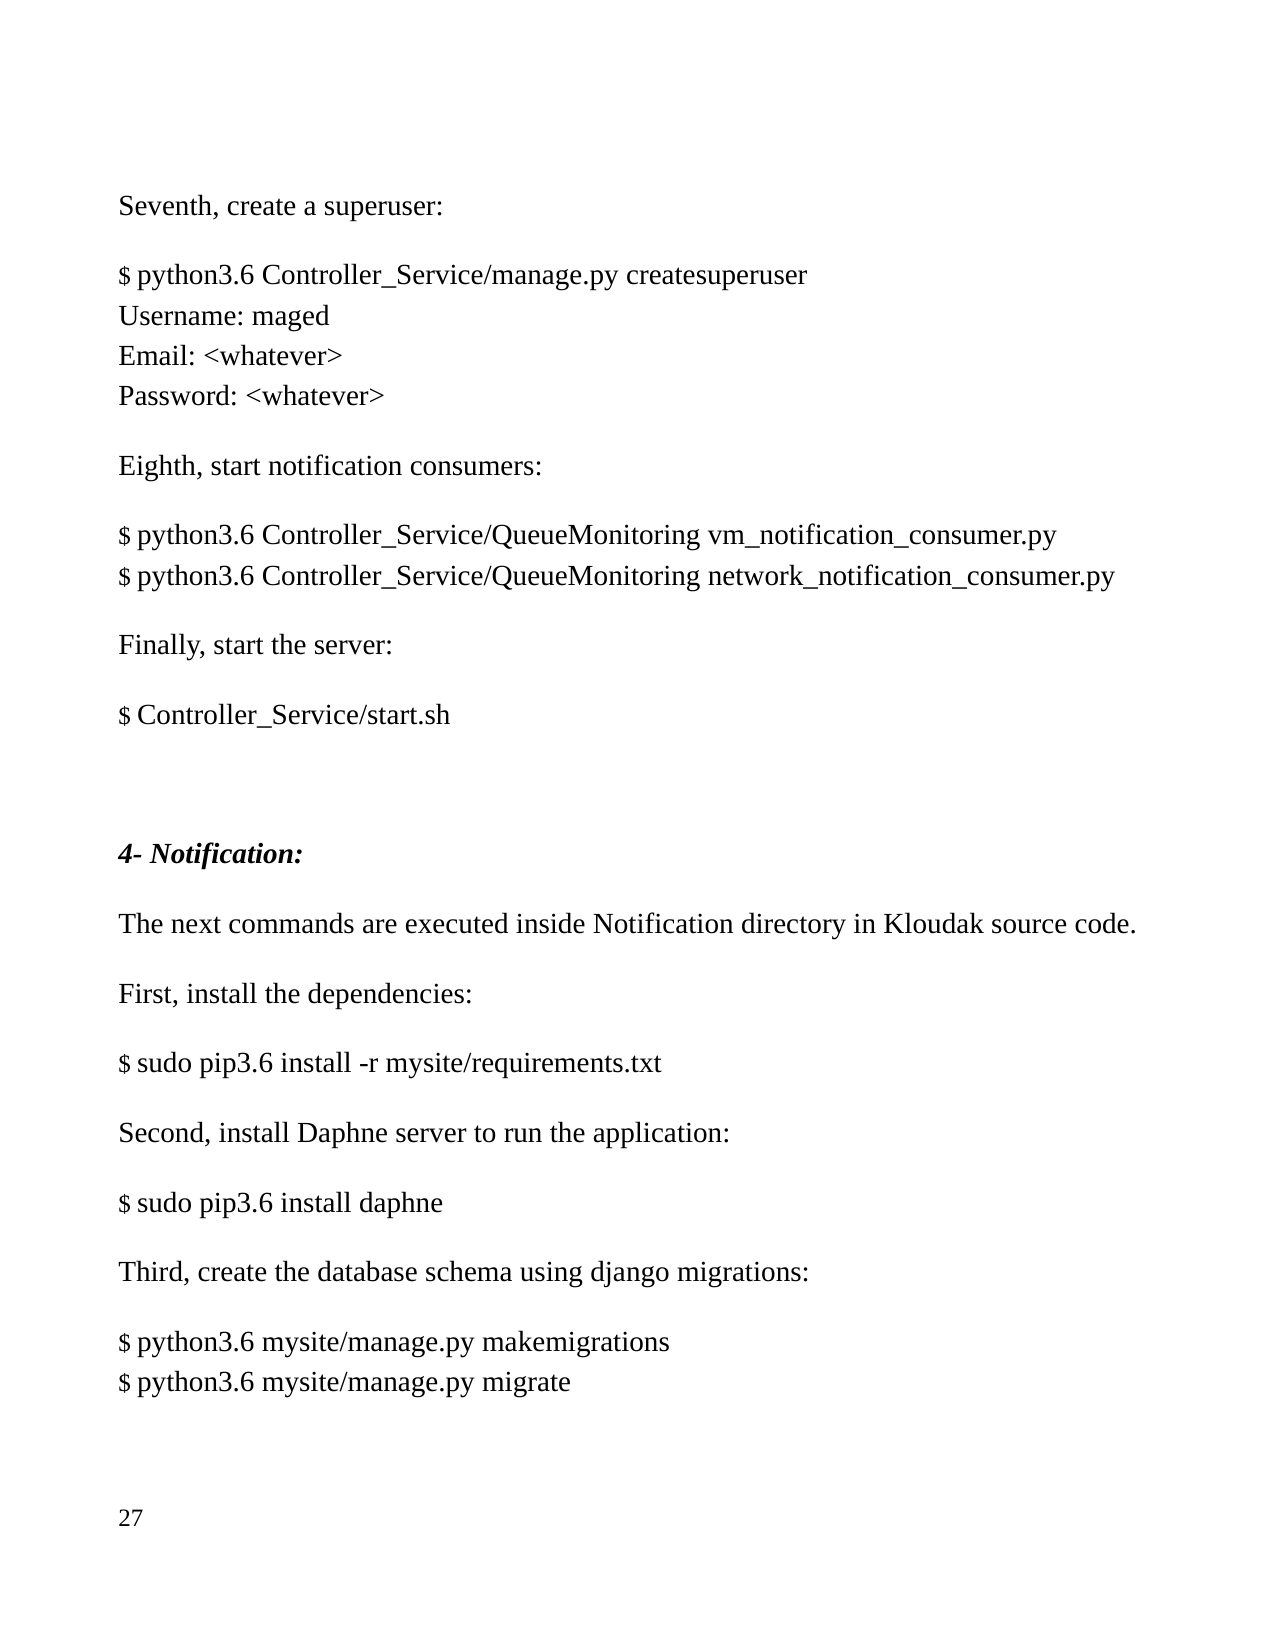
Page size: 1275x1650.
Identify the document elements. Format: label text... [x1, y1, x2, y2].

text Second, install Daphne server to run the application: [118, 1115, 1157, 1149]
text Eighth, start notification consumers: [118, 448, 1157, 481]
text Finally, start the server: [118, 627, 1157, 661]
text First, install the dependencies: [118, 976, 1157, 1009]
text Third, create the database schema using django migrations: [118, 1254, 1157, 1288]
text The next commands are executed inside Notification directory in Kloudak source code. [118, 906, 1157, 940]
text Seventh, create a superuser: [118, 188, 1157, 221]
text $ python3.6 Controller_Service/QueueMonitoring vm_notification_consumer.py $ python3.6 Controller_Service/QueueMonitoring network_notification_consumer.py [118, 517, 1157, 591]
text $ python3.6 Controller_Service/manage.py createsuperuser Username: maged Email: <whatever> Password: <whatever> [118, 257, 1157, 412]
text $ Controller_Service/start.sh [118, 697, 1157, 731]
text $ sudo pip3.6 install daphne [118, 1185, 1157, 1218]
text 4- Notification: [118, 836, 1157, 870]
text $ python3.6 mysite/manage.py makemigrations $ python3.6 mysite/manage.py migrate [118, 1324, 1157, 1398]
text $ sudo pip3.6 install -r mysite/requirements.txt [118, 1046, 1157, 1079]
